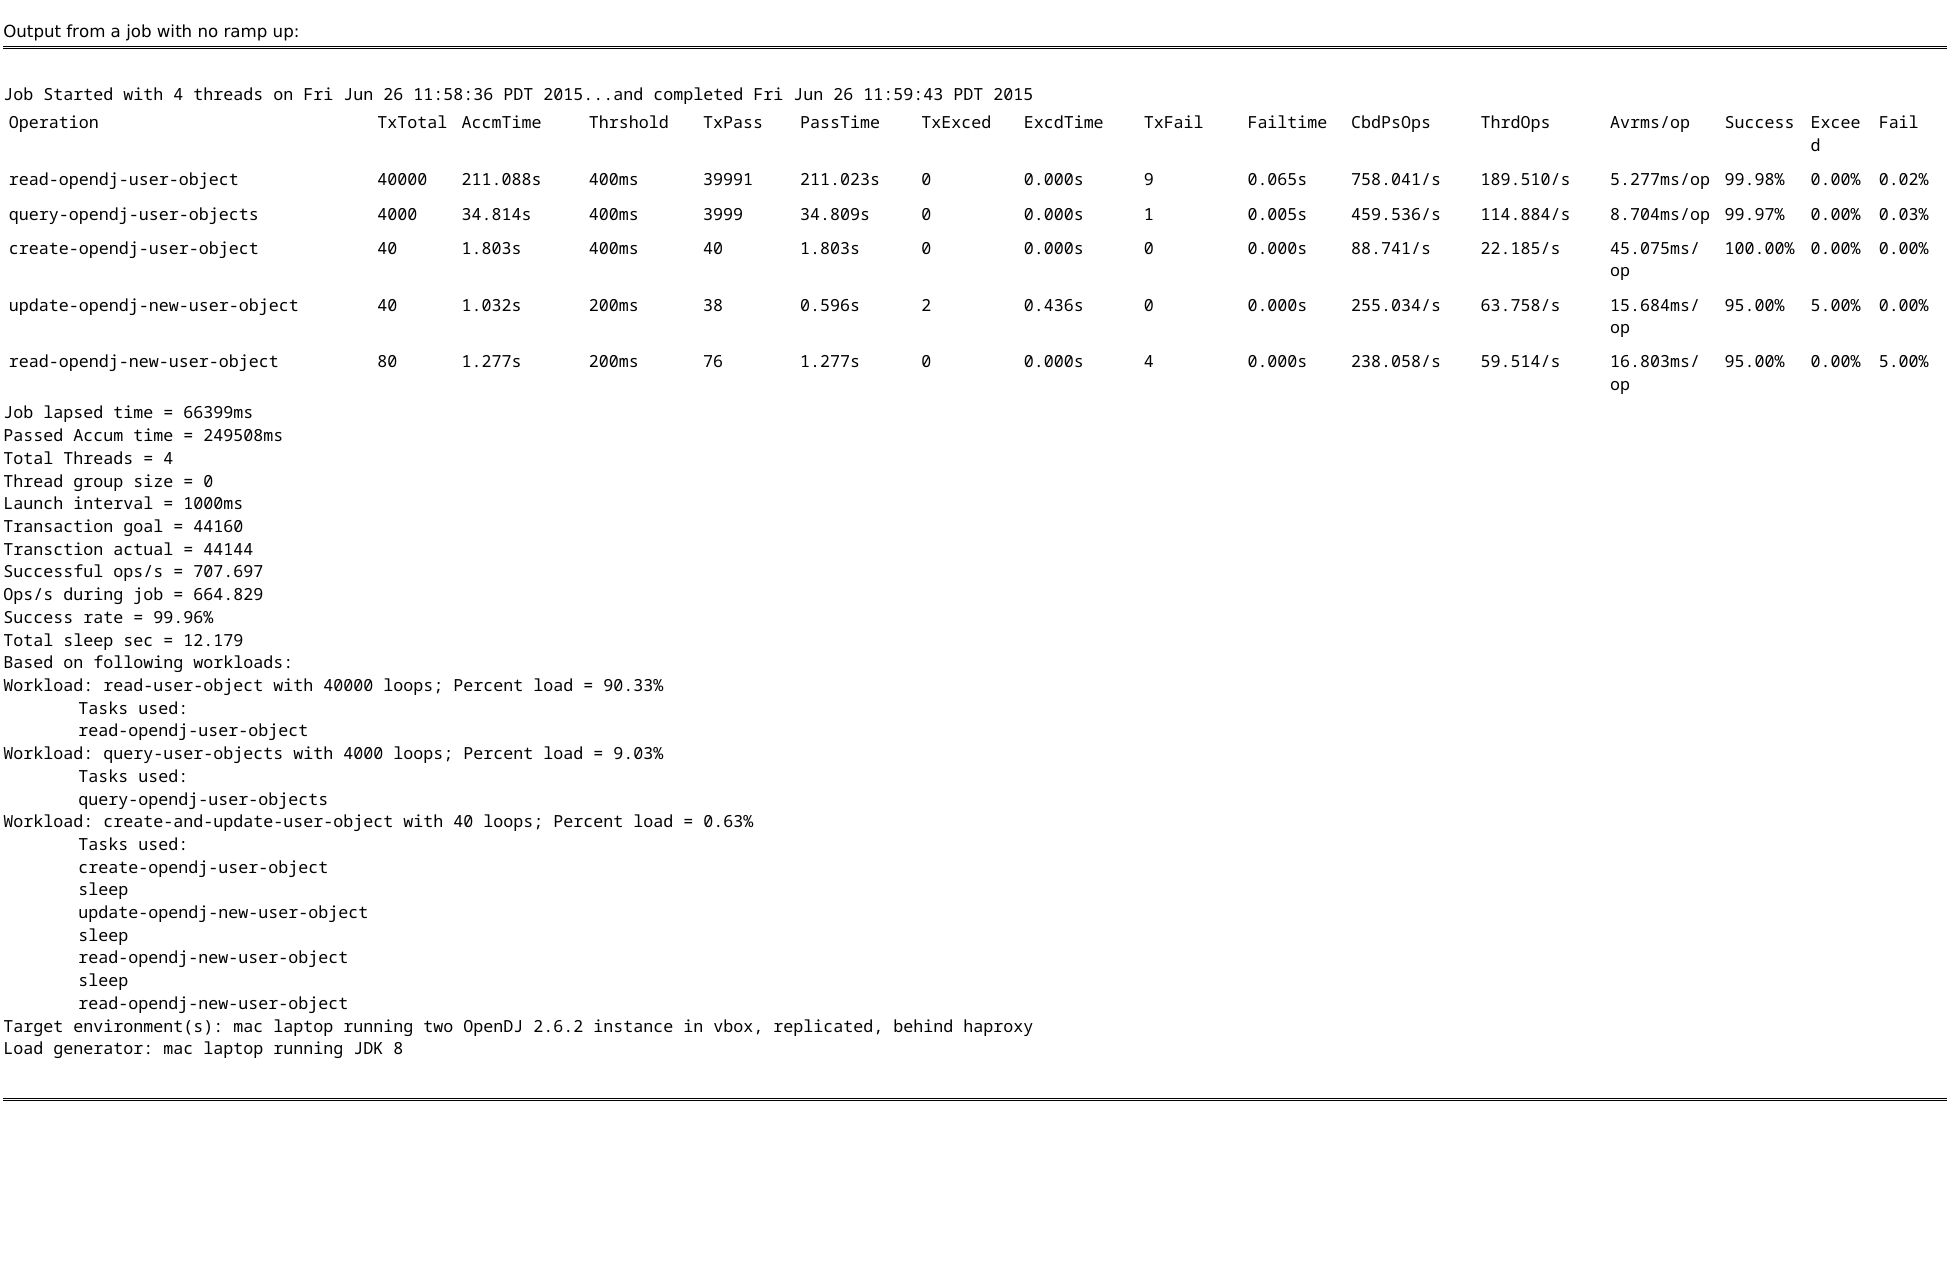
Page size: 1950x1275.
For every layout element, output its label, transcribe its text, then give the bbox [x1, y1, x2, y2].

table_cell 0.02% [1873, 162, 1947, 196]
table_header ExcdTime [1018, 105, 1138, 162]
table_cell 1.803s [456, 231, 583, 287]
table_cell 95.00% [1719, 344, 1804, 401]
table_cell 39991 [697, 162, 794, 196]
text read-opendj-user-object [78, 719, 1947, 742]
text Load generator: mac laptop running JDK 8 [3, 1037, 1947, 1060]
table_cell 88.741/s [1345, 231, 1474, 287]
text Target environment(s): mac laptop running two OpenDJ 2.6.2 instance in vbox, replicated, behind haproxy [3, 1014, 1947, 1037]
text Transaction goal = 44160 [3, 515, 1947, 537]
table_cell 400ms [583, 196, 697, 231]
table_cell 15.684ms/op [1604, 287, 1719, 344]
table_cell 1.032s [456, 287, 583, 344]
table_cell 0.00% [1873, 287, 1947, 344]
table_cell 200ms [583, 344, 697, 401]
table_cell 45.075ms/op [1604, 231, 1719, 287]
table_cell read-opendj-user-object [3, 162, 371, 196]
text sleep [78, 969, 1947, 992]
table_cell 2 [915, 287, 1018, 344]
text Launch interval = 1000ms [3, 492, 1947, 515]
table_cell 758.041/s [1345, 162, 1474, 196]
text Output from a job with no ramp up: [3, 22, 1947, 46]
table_cell 200ms [583, 287, 697, 344]
text Workload: query-user-objects with 4000 loops; Percent load = 9.03% [3, 742, 1947, 764]
table_header Operation [3, 105, 371, 162]
table_cell 255.034/s [1345, 287, 1474, 344]
table_header AccmTime [456, 105, 583, 162]
table_cell 34.809s [794, 196, 915, 231]
table_cell update-opendj-new-user-object [3, 287, 371, 344]
text Ops/s during job = 664.829 [3, 583, 1947, 606]
table_header TxExced [915, 105, 1018, 162]
table_cell 1.277s [456, 344, 583, 401]
table_cell 63.758/s [1475, 287, 1604, 344]
text query-opendj-user-objects [78, 787, 1947, 810]
table_cell 0.000s [1018, 196, 1138, 231]
table_cell 0 [1138, 231, 1241, 287]
table_header Failtime [1241, 105, 1345, 162]
text read-opendj-new-user-object [78, 992, 1947, 1014]
table_cell 0.00% [1873, 231, 1947, 287]
table_cell 0.03% [1873, 196, 1947, 231]
table_cell 38 [697, 287, 794, 344]
table_cell 0.00% [1805, 196, 1873, 231]
table_cell 76 [697, 344, 794, 401]
table_cell 0 [915, 162, 1018, 196]
text update-opendj-new-user-object [78, 901, 1947, 923]
table_cell 0.00% [1805, 344, 1873, 401]
text Tasks used: [78, 696, 1947, 719]
table_cell 459.536/s [1345, 196, 1474, 231]
table_cell 211.088s [456, 162, 583, 196]
text Passed Accum time = 249508ms [3, 424, 1947, 447]
table_cell 22.185/s [1475, 231, 1604, 287]
text Job lapsed time = 66399ms [3, 401, 1947, 424]
text Total Threads = 4 [3, 447, 1947, 469]
table_cell 4 [1138, 344, 1241, 401]
table_header CbdPsOps [1345, 105, 1474, 162]
table_cell 40 [697, 231, 794, 287]
text sleep [78, 878, 1947, 901]
table_cell 40 [371, 231, 456, 287]
table_cell 0.00% [1805, 231, 1873, 287]
table_cell 0.065s [1241, 162, 1345, 196]
table_header PassTime [794, 105, 915, 162]
table_cell 8.704ms/op [1604, 196, 1719, 231]
table_cell 400ms [583, 231, 697, 287]
table_cell 40 [371, 287, 456, 344]
table_cell 3999 [697, 196, 794, 231]
table_header Exceed [1805, 105, 1873, 162]
table_header ThrdOps [1475, 105, 1604, 162]
table_cell 59.514/s [1475, 344, 1604, 401]
table_cell 100.00% [1719, 231, 1804, 287]
text sleep [78, 923, 1947, 946]
table_header Success [1719, 105, 1804, 162]
table_cell 16.803ms/op [1604, 344, 1719, 401]
text Based on following workloads: [3, 651, 1947, 674]
table_cell 0.000s [1018, 162, 1138, 196]
table_header Avrms/op [1604, 105, 1719, 162]
table_cell 400ms [583, 162, 697, 196]
table_cell 1.803s [794, 231, 915, 287]
text Tasks used: [78, 764, 1947, 787]
table_cell 99.97% [1719, 196, 1804, 231]
text Success rate = 99.96% [3, 606, 1947, 628]
table_cell query-opendj-user-objects [3, 196, 371, 231]
table_cell 4000 [371, 196, 456, 231]
table_cell 40000 [371, 162, 456, 196]
table_header Fail [1873, 105, 1947, 162]
text Thread group size = 0 [3, 469, 1947, 492]
table_cell 0.000s [1241, 344, 1345, 401]
text read-opendj-new-user-object [78, 946, 1947, 969]
table_cell 1 [1138, 196, 1241, 231]
text create-opendj-user-object [78, 855, 1947, 878]
table_cell 5.00% [1805, 287, 1873, 344]
table_cell 0.596s [794, 287, 915, 344]
text Job Started with 4 threads on Fri Jun 26 11:58:36 PDT 2015...and completed Fri Jun 26 11:59:43 PDT 2015 [3, 83, 1947, 105]
table_cell 189.510/s [1475, 162, 1604, 196]
table_cell 0.00% [1805, 162, 1873, 196]
table_cell 0.005s [1241, 196, 1345, 231]
table_cell 0.000s [1241, 231, 1345, 287]
table_cell 34.814s [456, 196, 583, 231]
table_header TxTotal [371, 105, 456, 162]
table_header TxPass [697, 105, 794, 162]
table_cell 114.884/s [1475, 196, 1604, 231]
table_cell 95.00% [1719, 287, 1804, 344]
table_cell 5.277ms/op [1604, 162, 1719, 196]
table_cell 9 [1138, 162, 1241, 196]
text Successful ops/s = 707.697 [3, 560, 1947, 583]
text Transction actual = 44144 [3, 537, 1947, 560]
table_cell 0.436s [1018, 287, 1138, 344]
text Workload: create-and-update-user-object with 40 loops; Percent load = 0.63% [3, 810, 1947, 833]
table_cell 80 [371, 344, 456, 401]
table_cell 0 [1138, 287, 1241, 344]
table_cell 0.000s [1241, 287, 1345, 344]
table_cell 5.00% [1873, 344, 1947, 401]
table_cell 1.277s [794, 344, 915, 401]
table_cell 99.98% [1719, 162, 1804, 196]
table_header Thrshold [583, 105, 697, 162]
text Tasks used: [78, 833, 1947, 855]
table_cell 0 [915, 196, 1018, 231]
table_cell 0.000s [1018, 344, 1138, 401]
table_cell read-opendj-new-user-object [3, 344, 371, 401]
table_cell 0 [915, 344, 1018, 401]
table_cell 0.000s [1018, 231, 1138, 287]
table_cell create-opendj-user-object [3, 231, 371, 287]
table_cell 238.058/s [1345, 344, 1474, 401]
table_cell 0 [915, 231, 1018, 287]
text Workload: read-user-object with 40000 loops; Percent load = 90.33% [3, 674, 1947, 696]
table_cell 211.023s [794, 162, 915, 196]
text Total sleep sec = 12.179 [3, 628, 1947, 651]
table_header TxFail [1138, 105, 1241, 162]
